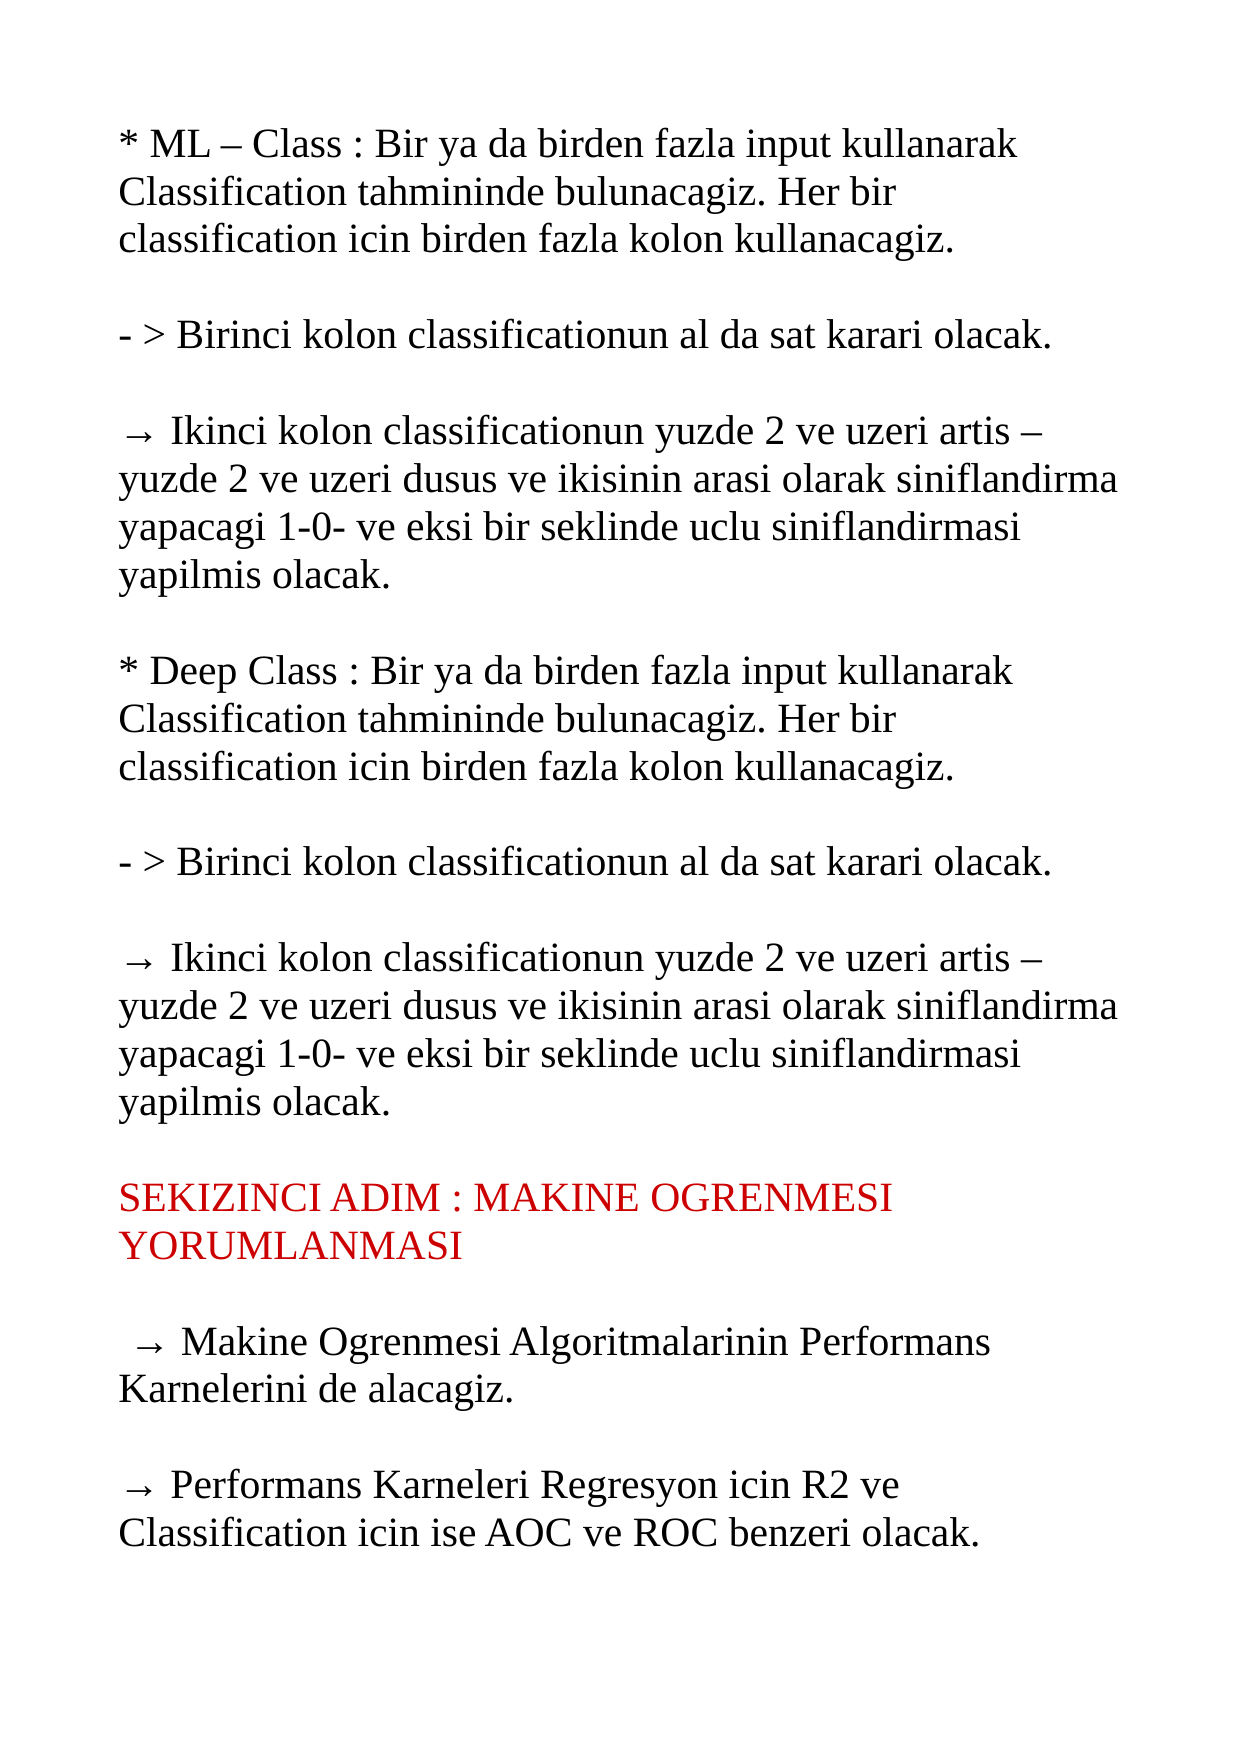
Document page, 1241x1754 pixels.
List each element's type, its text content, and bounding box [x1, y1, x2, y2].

text SEKIZINCI ADIM : MAKINE OGRENMESI YORUMLANMASI [118, 1172, 1122, 1268]
text * Deep Class : Bir ya da birden fazla input kullanarak Classification tahmininde bulunacagiz. Her bir classification icin birden fazla kolon kullanacagiz. [118, 645, 1122, 789]
text - > Birinci kolon classificationun al da sat karari olacak. [118, 837, 1122, 885]
text → Ikinci kolon classificationun yuzde 2 ve uzeri artis – yuzde 2 ve uzeri dusus ve ikisinin arasi olarak siniflandirma yapacagi 1-0- ve eksi bir seklinde uclu siniflandirmasi yapilmis olacak. [118, 406, 1122, 597]
text - > Birinci kolon classificationun al da sat karari olacak. [118, 310, 1122, 358]
text → Ikinci kolon classificationun yuzde 2 ve uzeri artis – yuzde 2 ve uzeri dusus ve ikisinin arasi olarak siniflandirma yapacagi 1-0- ve eksi bir seklinde uclu siniflandirmasi yapilmis olacak. [118, 933, 1122, 1124]
text → Makine Ogrenmesi Algoritmalarinin Performans Karnelerini de alacagiz. [118, 1316, 1122, 1412]
text → Performans Karneleri Regresyon icin R2 ve Classification icin ise AOC ve ROC benzeri olacak. [118, 1460, 1122, 1556]
text * ML – Class : Bir ya da birden fazla input kullanarak Classification tahmininde bulunacagiz. Her bir classification icin birden fazla kolon kullanacagiz. [118, 118, 1122, 262]
